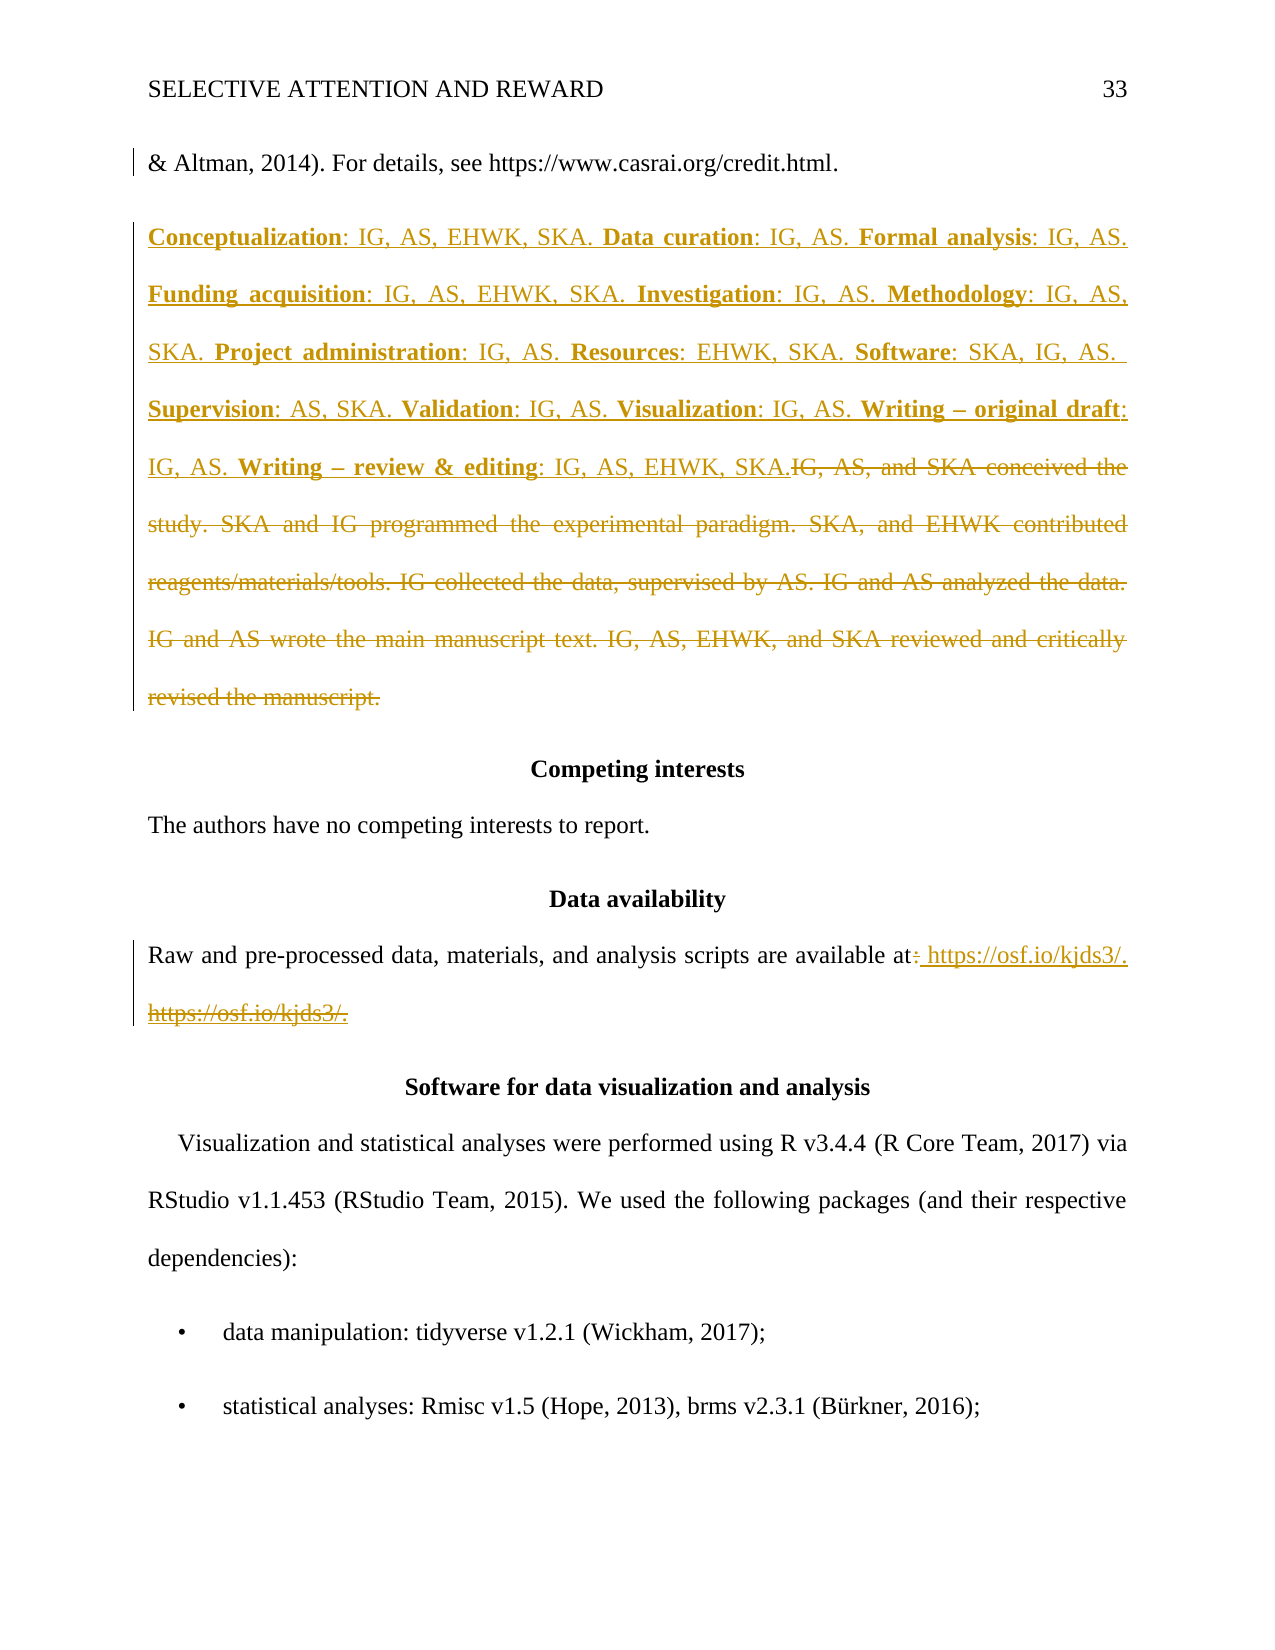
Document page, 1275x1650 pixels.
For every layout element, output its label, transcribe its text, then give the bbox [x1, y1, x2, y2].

subtitle Software for data visualization and analysis [148, 1072, 1127, 1101]
text & Altman, 2014). For details, see https://www.casrai.org/credit.html. [148, 148, 1127, 176]
text ​Conceptualization: IG, AS, EHWK, SKA. Data curation: IG, AS. Formal analysis: IG, AS. Funding acquisition: IG, AS, EHWK, SKA. ​Investigation: IG, AS. ​Methodology: IG, AS, SKA. Project administration: IG, AS. ​Resources: EHWK, SKA. Software: SKA, IG, AS. ​Supervision: AS, SKA. ​Validation: IG, AS. ​Visualization: IG, AS. Writing – original draft: IG, AS. Writing – review & editing: IG, AS, EHWK, SKA. [148, 584, 1127, 640]
text Raw and pre-processed data, materials, and analysis scripts are available at https://osf.io/kjds3/. [148, 940, 1127, 1026]
text ​Conceptualization: IG, AS, EHWK, SKA. Data curation: IG, AS. Formal analysis: IG, AS. Funding acquisition: IG, AS, EHWK, SKA. ​Investigation: IG, AS. ​Methodology: IG, AS, SKA. Project administration: IG, AS. ​Resources: EHWK, SKA. Software: SKA, IG, AS. ​Supervision: AS, SKA. ​Validation: IG, AS. ​Visualization: IG, AS. Writing – original draft: IG, AS. Writing – review & editing: IG, AS, EHWK, SKA. [148, 248, 1127, 304]
text ​Conceptualization: IG, AS, EHWK, SKA. Data curation: IG, AS. Formal analysis: IG, AS. Funding acquisition: IG, AS, EHWK, SKA. ​Investigation: IG, AS. ​Methodology: IG, AS, SKA. Project administration: IG, AS. ​Resources: EHWK, SKA. Software: SKA, IG, AS. ​Supervision: AS, SKA. ​Validation: IG, AS. ​Visualization: IG, AS. Writing – original draft: IG, AS. Writing – review & editing: IG, AS, EHWK, SKA. [148, 306, 1127, 362]
text ​Conceptualization: IG, AS, EHWK, SKA. Data curation: IG, AS. Formal analysis: IG, AS. Funding acquisition: IG, AS, EHWK, SKA. ​Investigation: IG, AS. ​Methodology: IG, AS, SKA. Project administration: IG, AS. ​Resources: EHWK, SKA. Software: SKA, IG, AS. ​Supervision: AS, SKA. ​Validation: IG, AS. ​Visualization: IG, AS. Writing – original draft: IG, AS. Writing – review & editing: IG, AS, EHWK, SKA. [148, 363, 1127, 419]
subtitle Competing interests [148, 754, 1127, 783]
text • statistical analyses: Rmisc v1.5 (Hope, 2013), brms v2.3.1 (Bürkner, 2016); [148, 1391, 1127, 1420]
subtitle Data availability [148, 884, 1127, 913]
text ​Conceptualization: IG, AS, EHWK, SKA. Data curation: IG, AS. Formal analysis: IG, AS. Funding acquisition: IG, AS, EHWK, SKA. ​Investigation: IG, AS. ​Methodology: IG, AS, SKA. Project administration: IG, AS. ​Resources: EHWK, SKA. Software: SKA, IG, AS. ​Supervision: AS, SKA. ​Validation: IG, AS. ​Visualization: IG, AS. Writing – original draft: IG, AS. Writing – review & editing: IG, AS, EHWK, SKA. [148, 641, 1127, 711]
text Visualization and statistical analyses were performed using R v3.4.4 (R Core Team, 2017) via RStudio v1.1.453 (RStudio Team, 2015). We used the following packages (and their respective dependencies): [148, 1128, 1127, 1272]
text ​Conceptualization: IG, AS, EHWK, SKA. Data curation: IG, AS. Formal analysis: IG, AS. Funding acquisition: IG, AS, EHWK, SKA. ​Investigation: IG, AS. ​Methodology: IG, AS, SKA. Project administration: IG, AS. ​Resources: EHWK, SKA. Software: SKA, IG, AS. ​Supervision: AS, SKA. ​Validation: IG, AS. ​Visualization: IG, AS. Writing – original draft: IG, AS. Writing – review & editing: IG, AS, EHWK, SKA. [148, 526, 1127, 582]
text ​Conceptualization: IG, AS, EHWK, SKA. Data curation: IG, AS. Formal analysis: IG, AS. Funding acquisition: IG, AS, EHWK, SKA. ​Investigation: IG, AS. ​Methodology: IG, AS, SKA. Project administration: IG, AS. ​Resources: EHWK, SKA. Software: SKA, IG, AS. ​Supervision: AS, SKA. ​Validation: IG, AS. ​Visualization: IG, AS. Writing – original draft: IG, AS. Writing – review & editing: IG, AS, EHWK, SKA. [148, 222, 1127, 247]
text ​Conceptualization: IG, AS, EHWK, SKA. Data curation: IG, AS. Formal analysis: IG, AS. Funding acquisition: IG, AS, EHWK, SKA. ​Investigation: IG, AS. ​Methodology: IG, AS, SKA. Project administration: IG, AS. ​Resources: EHWK, SKA. Software: SKA, IG, AS. ​Supervision: AS, SKA. ​Validation: IG, AS. ​Visualization: IG, AS. Writing – original draft: IG, AS. Writing – review & editing: IG, AS, EHWK, SKA. [148, 420, 1127, 525]
text • data manipulation: tidyverse v1.2.1 (Wickham, 2017); [148, 1317, 1127, 1346]
text The authors have no competing interests to report. [148, 810, 1127, 839]
